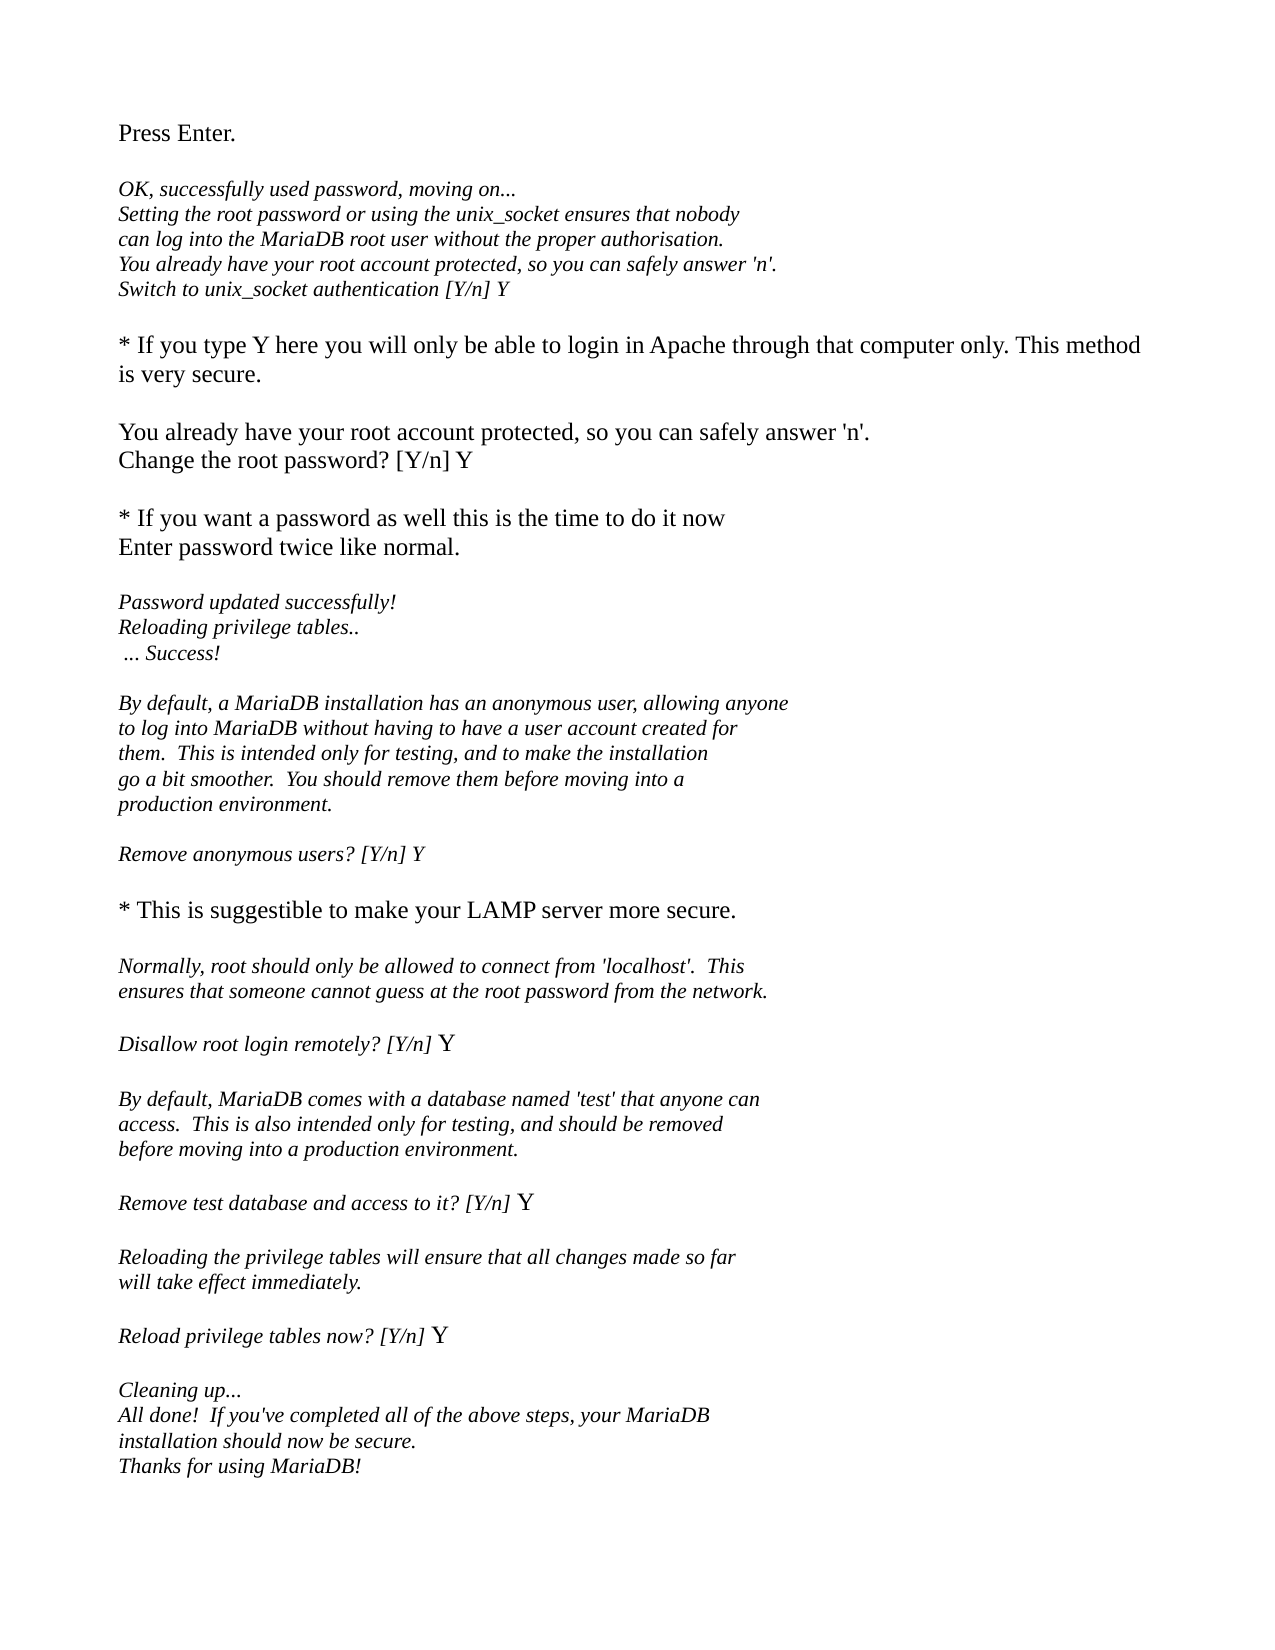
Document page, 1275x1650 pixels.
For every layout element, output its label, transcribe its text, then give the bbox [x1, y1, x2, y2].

text Thanks for using MariaDB! [118, 1453, 1157, 1478]
text Switch to unix_socket authentication [Y/n] Y [118, 276, 1157, 302]
text Press Enter. [118, 118, 1157, 176]
text All done! If you've completed all of the above steps, your MariaDB [118, 1402, 1157, 1428]
text Disallow root login remotely? [Y/n] Y [118, 1028, 1157, 1057]
text will take effect immediately. [118, 1269, 1157, 1294]
text installation should now be secure. [118, 1428, 1157, 1453]
text access. This is also intended only for testing, and should be removed [118, 1111, 1157, 1136]
text You already have your root account protected, so you can safely answer 'n'. [118, 251, 1157, 276]
text Remove anonymous users? [Y/n] Y [118, 841, 1157, 866]
text can log into the MariaDB root user without the proper authorisation. [118, 226, 1157, 251]
text ... Success! [118, 639, 1157, 665]
text Enter password twice like normal. Password updated successfully! [118, 532, 1157, 614]
text Change the root password? [Y/n] Y [118, 445, 1157, 474]
text OK, successfully used password, moving on... [118, 176, 1157, 201]
text By default, MariaDB comes with a database named 'test' that anyone can [118, 1086, 1157, 1111]
text go a bit smoother. You should remove them before moving into a [118, 766, 1157, 791]
text Reload privilege tables now? [Y/n] Y [118, 1320, 1157, 1348]
text before moving into a production environment. [118, 1136, 1157, 1161]
text Setting the root password or using the unix_socket ensures that nobody [118, 201, 1157, 226]
text By default, a MariaDB installation has an anonymous user, allowing anyone [118, 690, 1157, 715]
text Reloading privilege tables.. [118, 614, 1157, 639]
text Reloading the privilege tables will ensure that all changes made so far [118, 1244, 1157, 1269]
text to log into MariaDB without having to have a user account created for [118, 715, 1157, 740]
text * If you type Y here you will only be able to login in Apache through that computer only. This method is very secure. [118, 330, 1157, 388]
text You already have your root account protected, so you can safely answer 'n'. [118, 417, 1157, 445]
text ensures that someone cannot guess at the root password from the network. [118, 978, 1157, 1003]
text Cleaning up... [118, 1377, 1157, 1402]
text them. This is intended only for testing, and to make the installation [118, 740, 1157, 766]
text Normally, root should only be allowed to connect from 'localhost'. This [118, 953, 1157, 978]
text * If you want a password as well this is the time to do it now [118, 503, 1157, 532]
text * This is suggestible to make your LAMP server more secure. [118, 895, 1157, 924]
text Remove test database and access to it? [Y/n] Y [118, 1187, 1157, 1215]
text production environment. [118, 791, 1157, 816]
